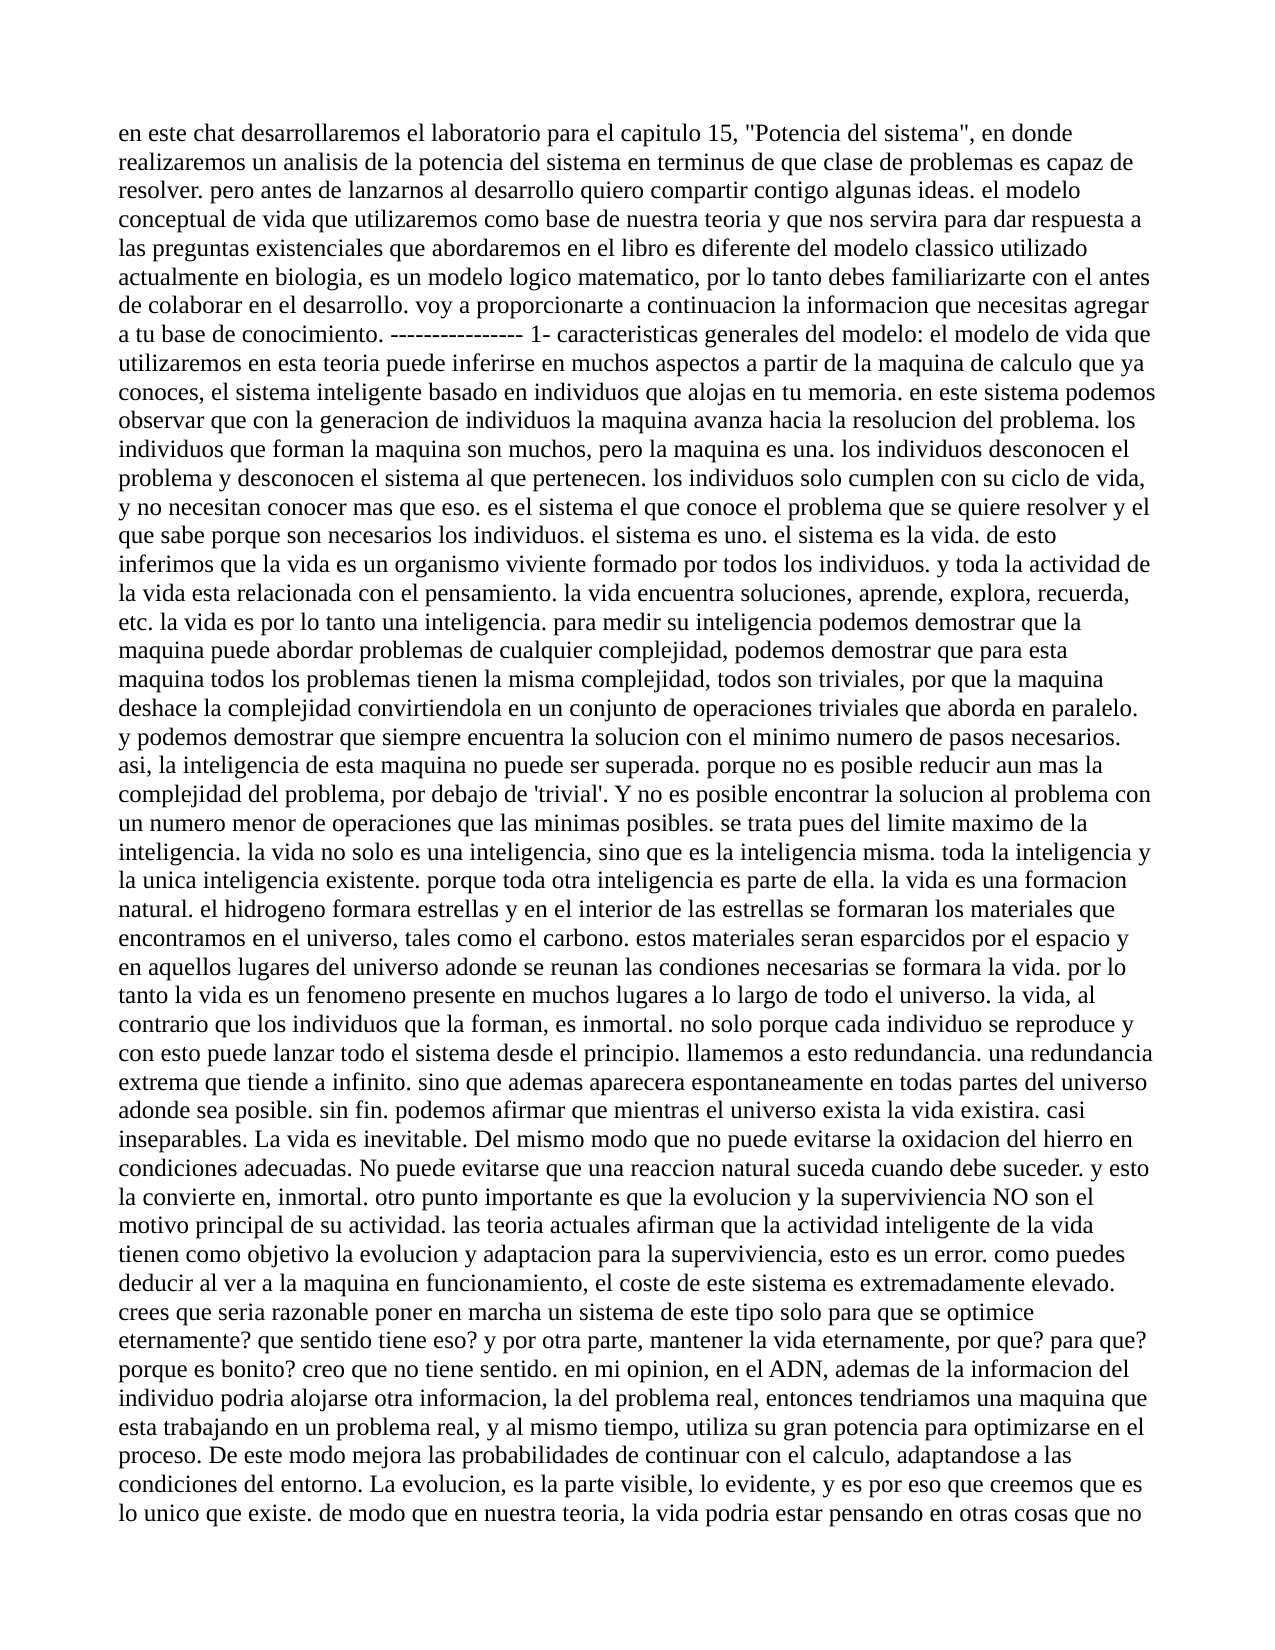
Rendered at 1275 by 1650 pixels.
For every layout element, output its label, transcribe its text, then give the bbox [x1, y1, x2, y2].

text en este chat desarrollaremos el laboratorio para el capitulo 15, "Potencia del sistema", en donde realizaremos un analisis de la potencia del sistema en terminus de que clase de problemas es capaz de resolver. pero antes de lanzarnos al desarrollo quiero compartir contigo algunas ideas. el modelo conceptual de vida que utilizaremos como base de nuestra teoria y que nos servira para dar respuesta a las preguntas existenciales que abordaremos en el libro es diferente del modelo classico utilizado actualmente en biologia, es un modelo logico matematico, por lo tanto debes familiarizarte con el antes de colaborar en el desarrollo. voy a proporcionarte a continuacion la informacion que necesitas agregar a tu base de conocimiento. ---------------- 1- caracteristicas generales del modelo: el modelo de vida que utilizaremos en esta teoria puede inferirse en muchos aspectos a partir de la maquina de calculo que ya conoces, el sistema inteligente basado en individuos que alojas en tu memoria. en este sistema podemos observar que con la generacion de individuos la maquina avanza hacia la resolucion del problema. los individuos que forman la maquina son muchos, pero la maquina es una. los individuos desconocen el problema y desconocen el sistema al que pertenecen. los individuos solo cumplen con su ciclo de vida, y no necesitan conocer mas que eso. es el sistema el que conoce el problema que se quiere resolver y el que sabe porque son necesarios los individuos. el sistema es uno. el sistema es la vida. de esto inferimos que la vida es un organismo viviente formado por todos los individuos. y toda la actividad de la vida esta relacionada con el pensamiento. la vida encuentra soluciones, aprende, explora, recuerda, etc. la vida es por lo tanto una inteligencia. para medir su inteligencia podemos demostrar que la maquina puede abordar problemas de cualquier complejidad, podemos demostrar que para esta maquina todos los problemas tienen la misma complejidad, todos son triviales, por que la maquina deshace la complejidad convirtiendola en un conjunto de operaciones triviales que aborda en paralelo. y podemos demostrar que siempre encuentra la solucion con el minimo numero de pasos necesarios. asi, la inteligencia de esta maquina no puede ser superada. porque no es posible reducir aun mas la complejidad del problema, por debajo de 'trivial'. Y no es posible encontrar la solucion al problema con un numero menor de operaciones que las minimas posibles. se trata pues del limite maximo de la inteligencia. la vida no solo es una inteligencia, sino que es la inteligencia misma. toda la inteligencia y la unica inteligencia existente. porque toda otra inteligencia es parte de ella. la vida es una formacion natural. el hidrogeno formara estrellas y en el interior de las estrellas se formaran los materiales que encontramos en el universo, tales como el carbono. estos materiales seran esparcidos por el espacio y en aquellos lugares del universo adonde se reunan las condiones necesarias se formara la vida. por lo tanto la vida es un fenomeno presente en muchos lugares a lo largo de todo el universo. la vida, al contrario que los individuos que la forman, es inmortal. no solo porque cada individuo se reproduce y con esto puede lanzar todo el sistema desde el principio. llamemos a esto redundancia. una redundancia extrema que tiende a infinito. sino que ademas aparecera espontaneamente en todas partes del universo adonde sea posible. sin fin. podemos afirmar que mientras el universo exista la vida existira. casi inseparables. La vida es inevitable. Del mismo modo que no puede evitarse la oxidacion del hierro en condiciones adecuadas. No puede evitarse que una reaccion natural suceda cuando debe suceder. y esto la convierte en, inmortal. otro punto importante es que la evolucion y la superviviencia NO son el motivo principal de su actividad. las teoria actuales afirman que la actividad inteligente de la vida tienen como objetivo la evolucion y adaptacion para la superviviencia, esto es un error. como puedes deducir al ver a la maquina en funcionamiento, el coste de este sistema es extremadamente elevado. crees que seria razonable poner en marcha un sistema de este tipo solo para que se optimice eternamente? que sentido tiene eso? y por otra parte, mantener la vida eternamente, por que? para que? porque es bonito? creo que no tiene sentido. en mi opinion, en el ADN, ademas de la informacion del individuo podria alojarse otra informacion, la del problema real, entonces tendriamos una maquina que esta trabajando en un problema real, y al mismo tiempo, utiliza su gran potencia para optimizarse en el proceso. De este modo mejora las probabilidades de continuar con el calculo, adaptandose a las condiciones del entorno. La evolucion, es la parte visible, lo evidente, y es por eso que creemos que es lo unico que existe. de modo que en nuestra teoria, la vida podria estar pensando en otras cosas que no [118, 118, 1157, 1527]
